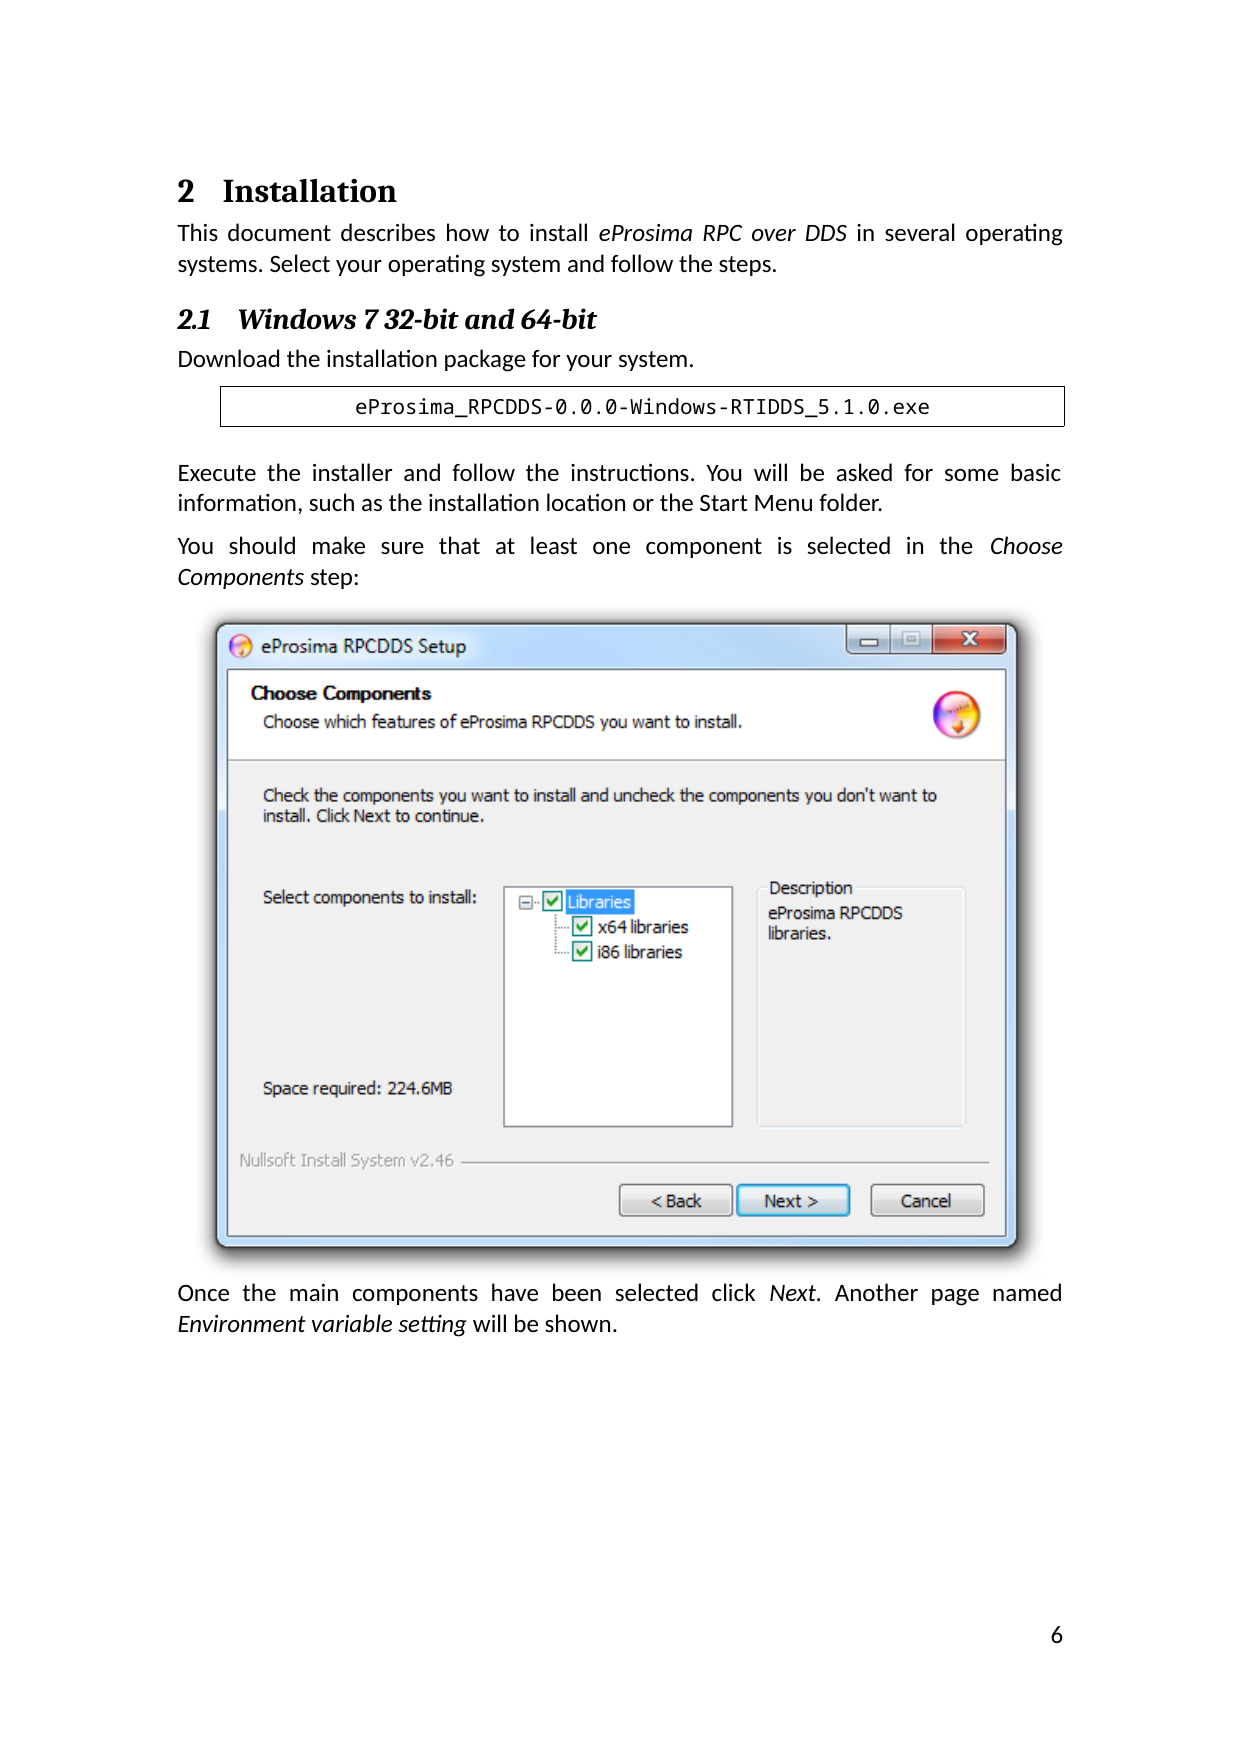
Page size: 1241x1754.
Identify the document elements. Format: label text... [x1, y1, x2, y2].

text Once the main components have been selected click Next. Another page named Environment variable setting will be shown. [177, 1093, 1063, 1338]
picture [194, 603, 1046, 1278]
table_header eProsima_RPCDDS-0.0.0-Windows-RTIDDS_5.1.0.exe [221, 387, 1064, 426]
text Download the installation package for your system. [177, 343, 1063, 373]
subtitle Installation [177, 173, 1063, 211]
text This document describes how to install eProsima RPC over DDS in several operating systems. Select your operating system and follow the steps. [177, 217, 1063, 278]
text You should make sure that at least one component is selected in the Choose Components step: [177, 530, 1063, 591]
text Execute the installer and follow the instructions. You will be asked for some basic information, such as the installation location or the Start Menu folder. [177, 457, 1063, 518]
subtitle Windows 7 32-bit and 64-bit [177, 303, 1063, 337]
